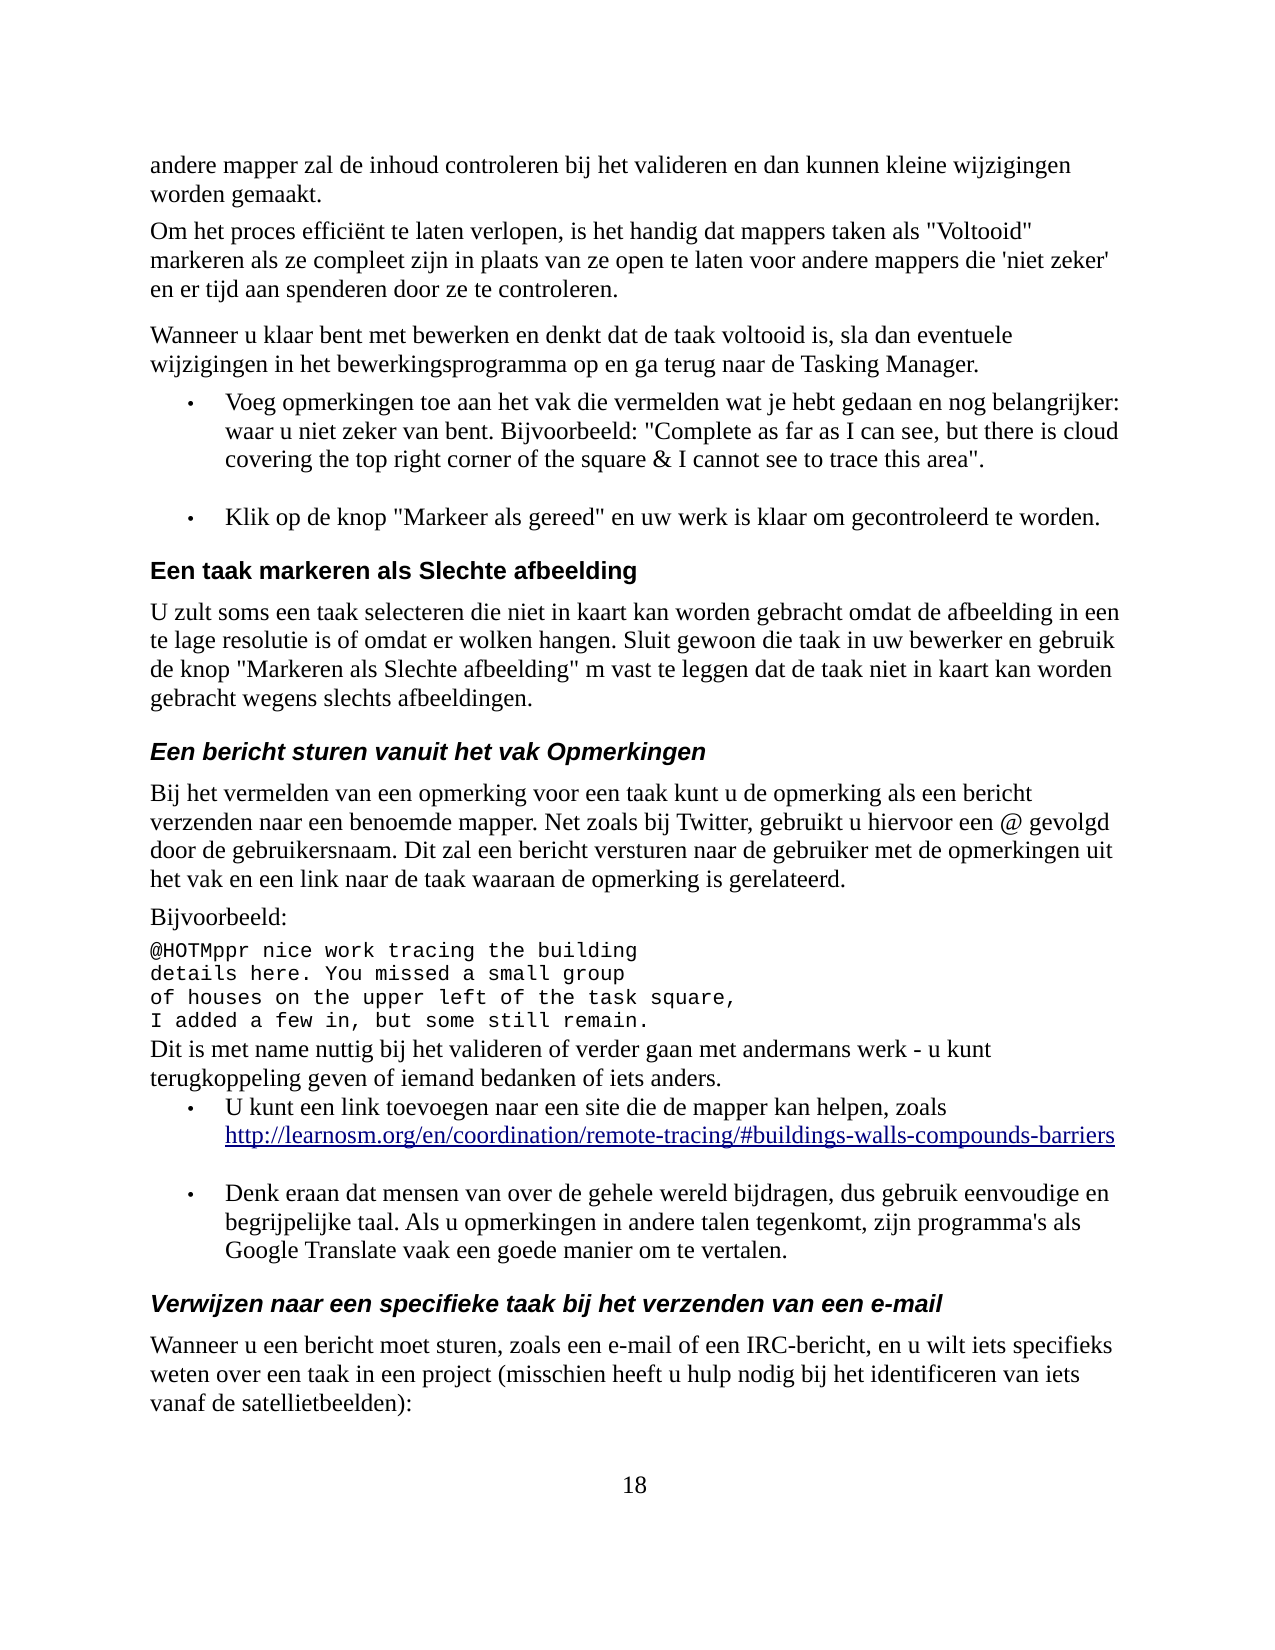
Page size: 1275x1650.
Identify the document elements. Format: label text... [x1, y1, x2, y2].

text andere mapper zal de inhoud controleren bij het valideren en dan kunnen kleine wijzigingen worden gemaakt. [150, 150, 1125, 207]
text I added a few in, but some still remain. [150, 1011, 1125, 1034]
list Denk eraan dat mensen van over de gehele wereld bijdragen, dus gebruik eenvoudige en begrijpelijke taal. Als u opmerkingen in andere talen tegenkomt, zijn programma's als Google Translate vaak een goede manier om te vertalen. [187, 1178, 1125, 1264]
text Wanneer u een bericht moet sturen, zoals een e-mail of een IRC-bericht, en u wilt iets specifieks weten over een taak in een project (misschien heeft u hulp nodig bij het identificeren van iets vanaf de satellietbeelden): [150, 1330, 1125, 1416]
subtitle Een taak markeren als Slechte afbeelding [150, 556, 1125, 584]
list U kunt een link toevoegen naar een site die de mapper kan helpen, zoals http://learnosm.org/en/coordination/remote-tracing/#buildings-walls-compounds-barriers [187, 1092, 1125, 1178]
text Bij het vermelden van een opmerking voor een taak kunt u de opmerking als een bericht verzenden naar een benoemde mapper. Net zoals bij Twitter, gebruikt u hiervoor een @ gevolgd door de gebruikersnaam. Dit zal een bericht versturen naar de gebruiker met de opmerkingen uit het vak en een link naar de taak waaraan de opmerking is gerelateerd. [150, 778, 1125, 893]
text U zult soms een taak selecteren die niet in kaart kan worden gebracht omdat de afbeelding in een te lage resolutie is of omdat er wolken hangen. Sluit gewoon die taak in uw bewerker en gebruik de knop "Markeren als Slechte afbeelding" m vast te leggen dat de taak niet in kaart kan worden gebracht wegens slechts afbeeldingen. [150, 597, 1125, 712]
subtitle Een bericht sturen vanuit het vak Opmerkingen [150, 737, 1125, 765]
list Voeg opmerkingen toe aan het vak die vermelden wat je hebt gedaan en nog belangrijker: waar u niet zeker van bent. Bijvoorbeeld: "Complete as far as I can see, but there is cloud covering the top right corner of the square & I cannot see to trace this area". [187, 387, 1125, 502]
text Om het proces efficiënt te laten verlopen, is het handig dat mappers taken als "Voltooid" markeren als ze compleet zijn in plaats van ze open te laten voor andere mappers die 'niet zeker' en er tijd aan spenderen door ze te controleren. [150, 216, 1125, 303]
text of houses on the upper left of the task square, [150, 987, 1125, 1011]
text details here. You missed a small group [150, 963, 1125, 987]
subtitle Verwijzen naar een specifieke taak bij het verzenden van een e-mail [150, 1289, 1125, 1318]
text Dit is met name nuttig bij het valideren of verder gaan met andermans werk - u kunt terugkoppeling geven of iemand bedanken of iets anders. [150, 1034, 1125, 1092]
text @HOTMppr nice work tracing the building [150, 939, 1125, 963]
text Wanneer u klaar bent met bewerken en denkt dat de taak voltooid is, sla dan eventuele wijzigingen in het bewerkingsprogramma op en ga terug naar de Tasking Manager. [150, 321, 1125, 378]
list Klik op de knop "Markeer als gereed" en uw werk is klaar om gecontroleerd te worden. [187, 502, 1125, 531]
text Bijvoorbeeld: [150, 902, 1125, 931]
